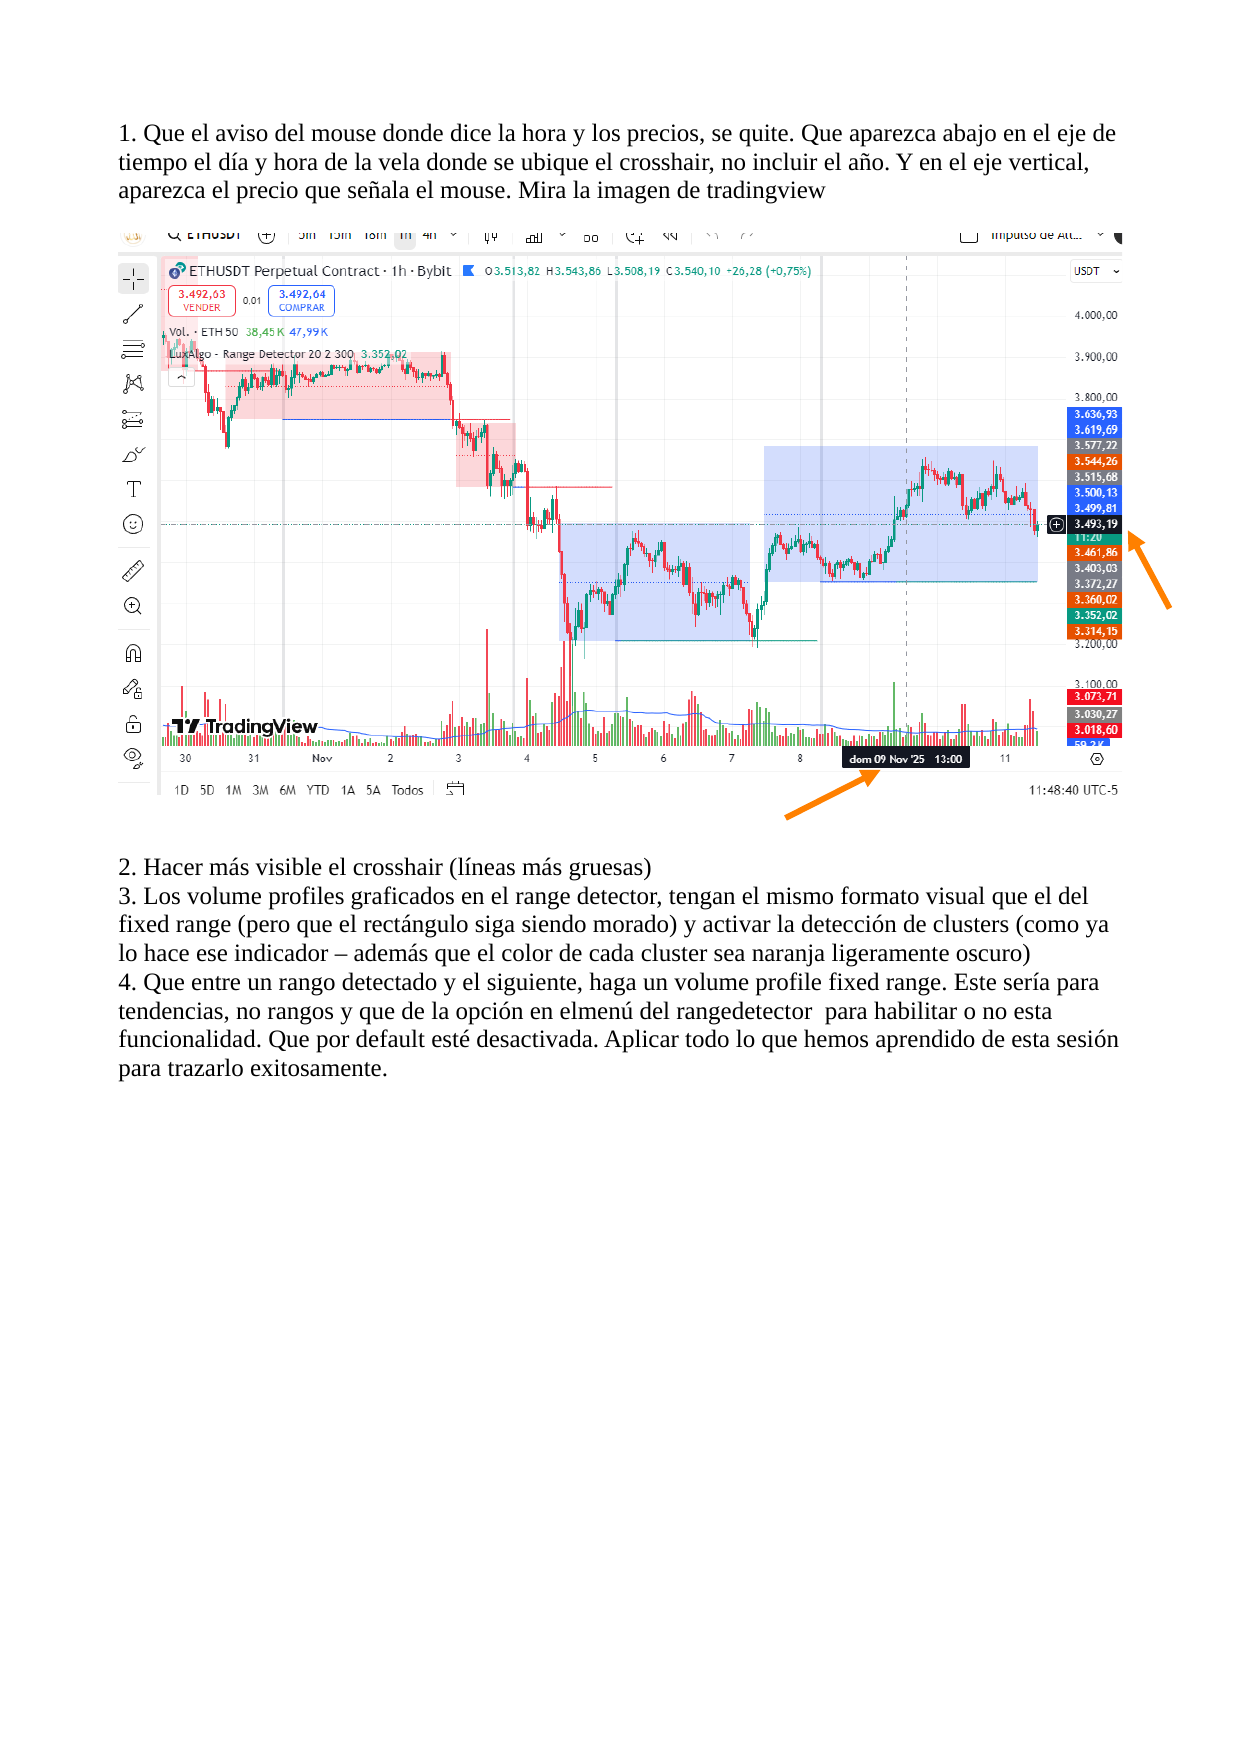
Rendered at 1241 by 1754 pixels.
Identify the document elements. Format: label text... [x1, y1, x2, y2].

text 3. Los volume profiles graficados en el range detector, tengan el mismo formato visual que el del fixed range (pero que el rectángulo siga siendo morado) y activar la detección de clusters (como ya lo hace ese indicador – además que el color de cada cluster sea naranja ligeramente oscuro) [118, 881, 1122, 967]
picture [118, 233, 1123, 795]
text 2. Hacer más visible el crosshair (líneas más gruesas) [118, 852, 1122, 881]
text 1. Que el aviso del mouse donde dice la hora y los precios, se quite. Que aparezca abajo en el eje de tiempo el día y hora de la vela donde se ubique el crosshair, no incluir el año. Y en el eje vertical, aparezca el precio que señala el mouse. Mira la imagen de tradingview [118, 118, 1122, 204]
text 4. Que entre un rango detectado y el siguiente, haga un volume profile fixed range. Este sería para tendencias, no rangos y que de la opción en elmenú del rangedetector para habilitar o no esta funcionalidad. Que por default esté desactivada. Aplicar todo lo que hemos aprendido de esta sesión para trazarlo exitosamente. [118, 967, 1122, 1082]
